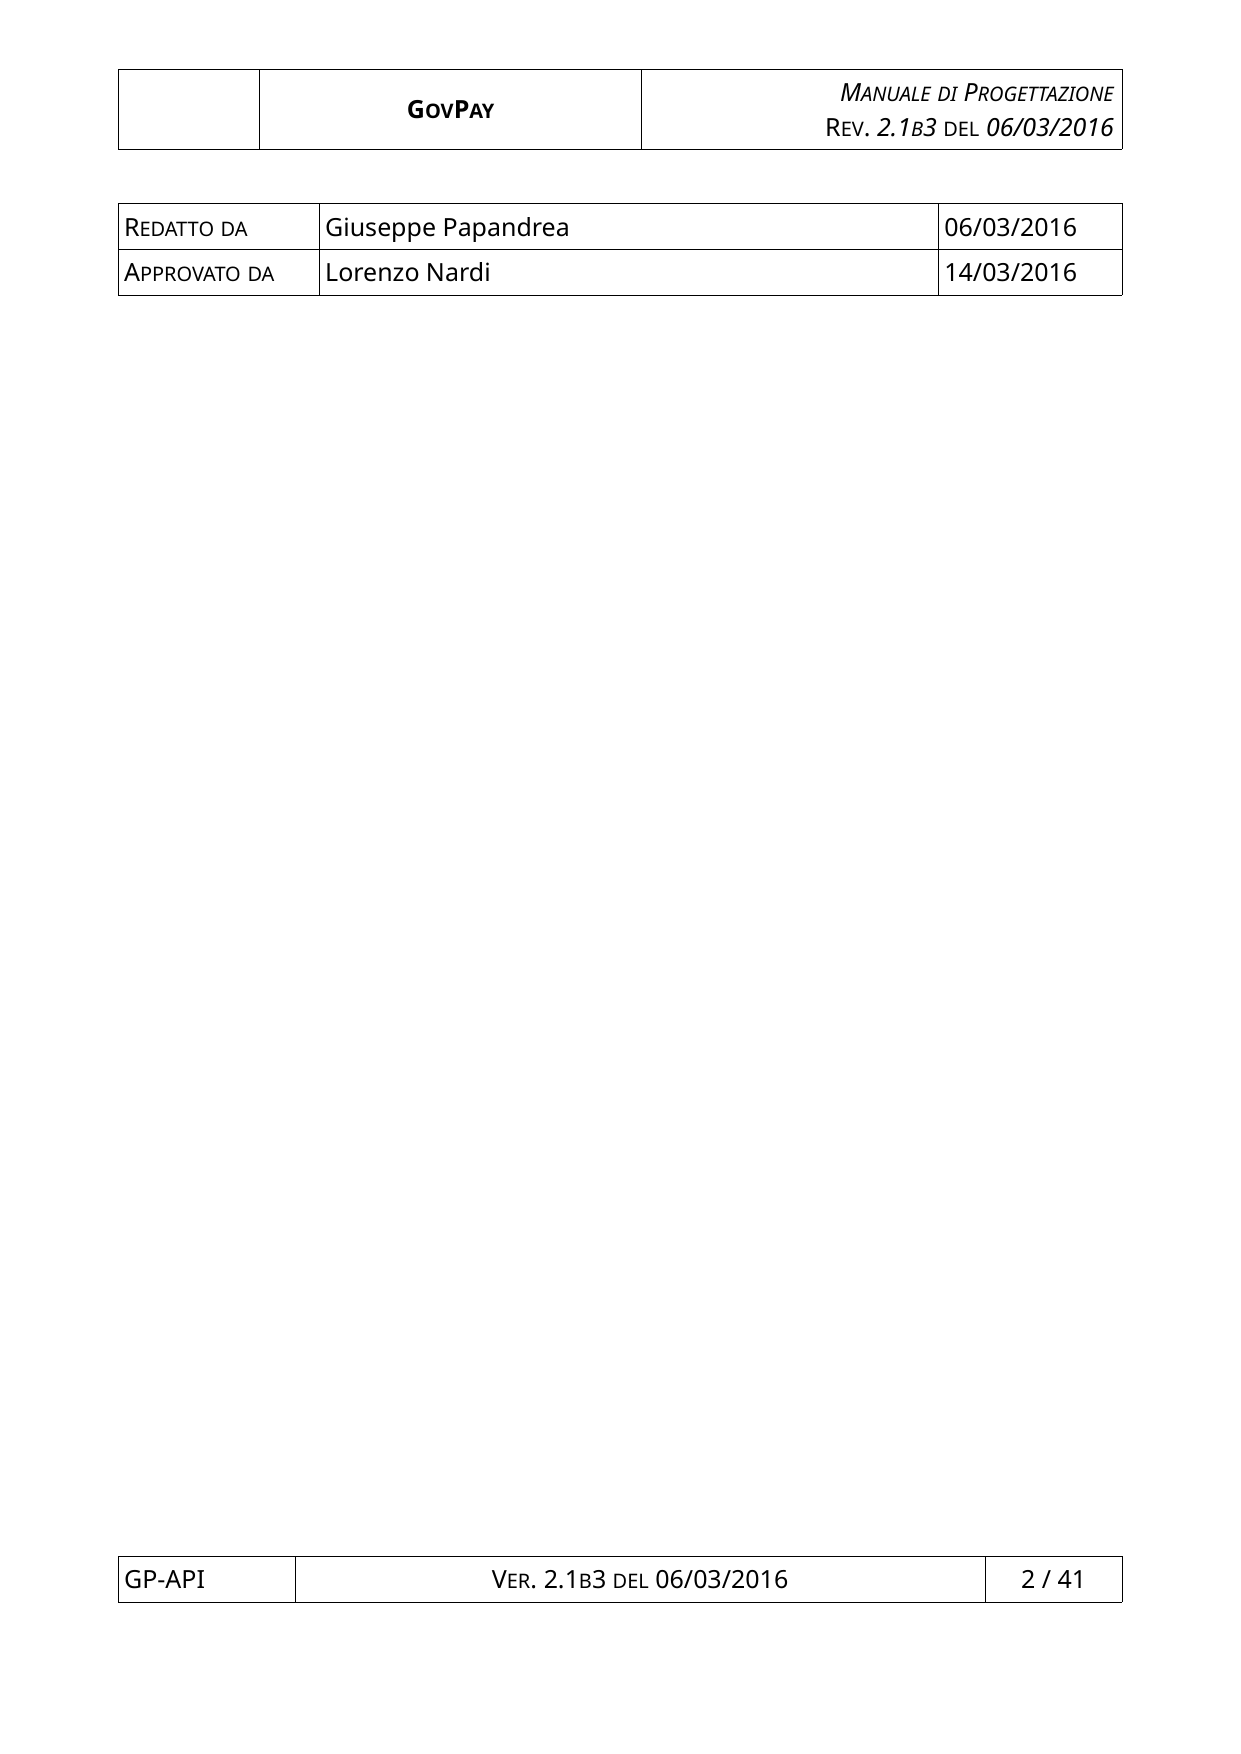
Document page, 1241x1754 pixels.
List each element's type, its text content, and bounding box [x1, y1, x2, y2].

table_cell Lorenzo Nardi [320, 250, 938, 294]
table_cell 14/03/2016 [939, 250, 1122, 294]
table_header Redatto da [119, 204, 319, 249]
table_cell Approvato da [119, 250, 319, 294]
table_header Giuseppe Papandrea [320, 204, 938, 249]
table_header 06/03/2016 [939, 204, 1122, 249]
